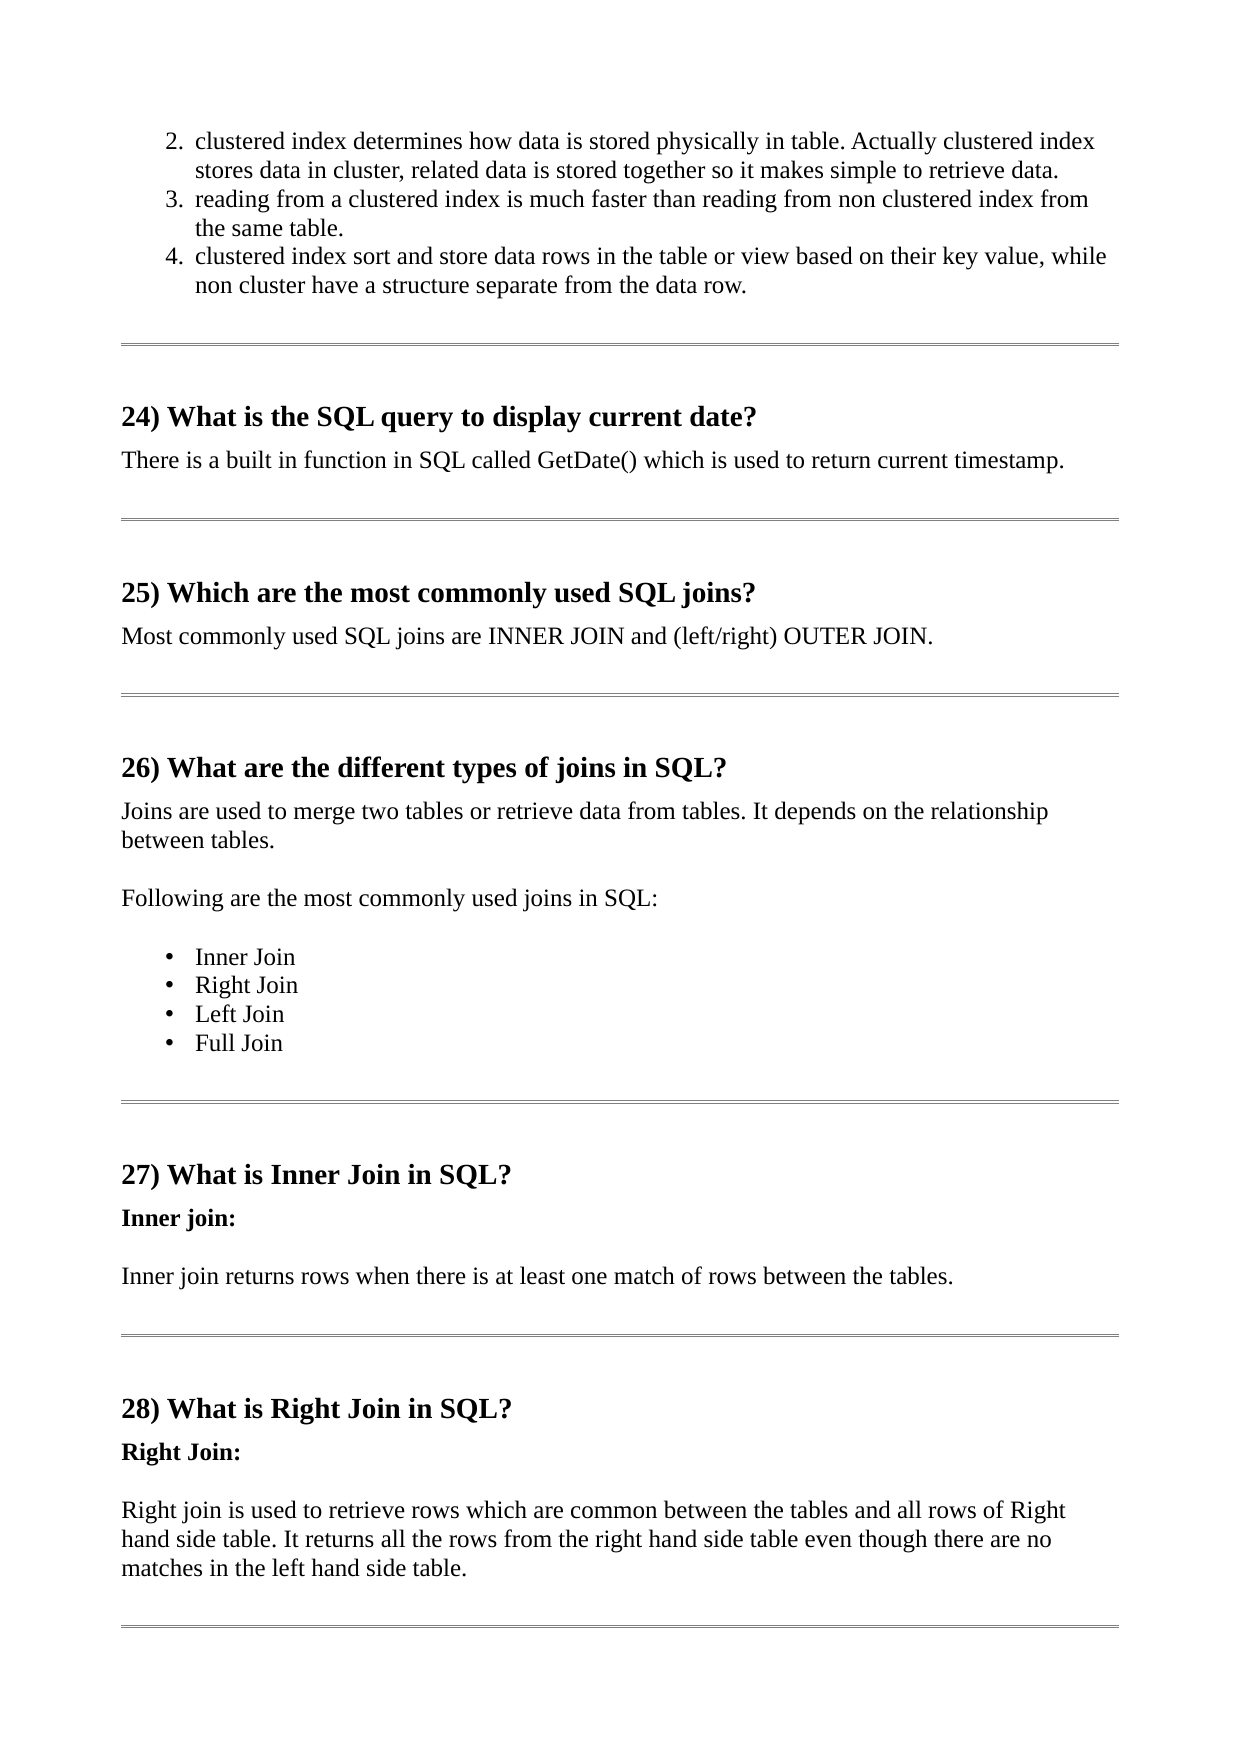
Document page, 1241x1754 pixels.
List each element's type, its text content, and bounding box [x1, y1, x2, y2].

table_header SQL Interview Questions There is given sql interview questions and answers that has been asked in many companies. For PL/SQL interview questions, visit our next page. 1) What is SQL? SQL stands for structured query language. It is a database language used for database creation, deletion, fetching rows and modifying rows etc. sometimes it is pronounced as se-qwell. 2) When SQL appeared? It appeared in 1974. 3) What are the usages of SQL? To execute queries against a database To retrieve data from a database To inserts records in a database To updates records in a database To delete records from a database To create new databases To create new tables in a database To create views in a database 4) Does SQL support programming? No, SQL doesn't have loop or Conditional statement. It is used like commanding language to access databases. 5) What are the subsets of SQL? Data definition language (DDL) Data manipulation language (DML) Data control language (DCL) 6) What is data definition language? Data definition language(DDL) allows you to CREATE, ALTER and DELETE database objects such as schema, tables, view, sequence etc. 7) What is data manipulation language? Data manipulation language makes user able to access and manipulate data. It is used to perform following operations. Insert data into database Retrieve data from the database Update data in the database Delete data from the database 8) What is data control language? Data control language allows you to control access to the database. It includes two commands GRANT and REVOKE. GRANT: to grant specific user to perform specific task. REVOKE: to cancel previously denied or granted permissions. 9) What are tables and fields in database? A table is a set of organized data. It has columns and rows. Columns can be categorized as vertical, and Rows are horizontal. A table contains specified number of column called fields but can have any number of rows which is known as record. 10) What is a primary key? A primary key is a combination of fields which uniquely specify a row. This is a special kind of unique key. Primary key values cannot be NULL. 11) What is a foreign key? A foreign key is specified as a key which is related to the primary key of another table. Relationship needs to be created between two tables by referencing foreign key with the primary key of another table. 12) What is a unique key? A Unique key constraint uniquely identifies each record in the database. This provides uniqueness for the column or set of columns. 13) What are the type of operators available in SQL? Arithmetic operators Logical operators Comparison operator 14) What is view in SQL? A view is a virtual table which contains a subset of data within a table. Views are not virtually present, and it takes less space to store. View can have data of one or more tables combined, and it is depending on the relationship. 15) What is an Index in SQL? Index is used to increase the performance and allow faster retrieval of records from the table. An index creates an entry for each value and it will be faster to retrieve data. 16) Which are the different types of indexes in SQL? There are three types of Indexes in SQL: Unique Index Clustered Index NonClustered Index 17) What is Unique Index? Unique Index: This indexing does not allow the field to have duplicate values if the column is unique indexed. Unique index can be applied automatically when primary key is defined. 18) What is Clustered Index in SQl? Clustered Index: The clustered index is used to reorder the physical order of the table and search based on the key values. Each table can have only one clustered index. 19) What is NonClustered Index in SQL? NonClustered Index: NonClustered Index does not alter the physical order of the table and maintains logical order of data. Each table can have 999 non-clustered indexes. 20) What is the difference between SQL, MySQL and SQL Server? SQL or Structured Query Language is a language which is used to communicate with a relational database. It provides a way to manipulate and create databases. On the other hand, MySQL and Microsoft's SQL Server both are relational database management systems that use SQL as their standard relational database language. 21) What is the difference between SQL and PL/SQL? SQL or Structured Query Language is a language which is used to communicate with a relational database. It provides a way to manipulate and create databases. On the other hand, PL/SQL is a dialect of SQL which is used to enhance the capabilities of SQL. It was developed by Oracle Corporation in the early 90's. It adds procedural features of programming languages in SQL. 22) Is it possible to sort a column using a column alias? Yes. You can use column alias in the ORDER BY clause for sorting. 23) What is the difference between clustered and non clustered index in SQL? There are mainly two type of indexes in SQL, Clustered index and non clustered index. The differences between these two indexes is very important from SQL performance perspective. One table can have only one clustered index but it can have many non clustered index.(approximately 250). clustered index determines how data is stored physically in table. Actually clustered index stores data in cluster, related data is stored together so it makes simple to retrieve data. reading from a clustered index is much faster than reading from non clustered index from the same table. clustered index sort and store data rows in the table or view based on their key value, while non cluster have a structure separate from the data row. 24) What is the SQL query to display current date? There is a built in function in SQL called GetDate() which is used to return current timestamp. 25) Which are the most commonly used SQL joins? Most commonly used SQL joins are INNER JOIN and (left/right) OUTER JOIN. 26) What are the different types of joins in SQL? Joins are used to merge two tables or retrieve data from tables. It depends on the relationship between tables. Following are the most commonly used joins in SQL: Inner Join Right Join Left Join Full Join 27) What is Inner Join in SQL? Inner join: Inner join returns rows when there is at least one match of rows between the tables. 28) What is Right Join in SQL? Right Join: Right join is used to retrieve rows which are common between the tables and all rows of Right hand side table. It returns all the rows from the right hand side table even though there are no matches in the left hand side table. 29) What is Left Join in SQL? Left Join: Left join is used to retrieve rows which are common between the tables and all rows of Left hand side table. It returns all the rows from Left hand side table even though there are no matches in the Right hand side table. 30) What is Full Join in SQL? Full Join: Full join return rows when there are matching rows in any one of the tables. This means, it returns all the rows from the left hand side table and all the rows from the right hand side table. 31) What is "TRIGGER" in SQL? Trigger allows you to execute a batch of SQL code when an insert, update or delete command is executed against a specific table. Actually triggers are special type of stored procedures that are defined to execute automatically in place or after data modifications. 32) What is self join and what is the requirement of self join? Self join is often very useful to convert a hierarchical structure to a flat structure. It is used to join a table to itself as like if that is the second table. 33) What are set operators in SQL? Union, Intersect or Minus operators are called set operators. 34) What is the difference between BETWEEN and IN condition operators? The BETWEEN operator is used to display rows based on a range of values. The IN condition operator is used to check for values contained in a specific set of values. 35) What is a constraint? Tell me about its various levels. Constraints are representators of a column to enforce data entity and consistency. There are two levels : column level constraint table level constraint 36) Write an SQL query to find names of employee start with 'A'? SELECT * FROM Employees WHERE EmpName like 'A%' 37) Write an SQL query to get third maximum salary of an employee from a table named employee_table. SELECT TOP 1 salary FROM ( SELECT TOP 3 salary FROM employee_table ORDER BY salary DESC ) AS emp ORDER BY salary ASC; 38) What is the difference between DELETE and TRUNCATE statement in SQL? The main differences between SQL DELETE and TRUNCATE statements are given below: 39) What is ACID property in database? ACID property is used to ensure that the data transactions are processed reliably in a database system. A single logical operation of a data is called transaction. ACID is an acronym for Atomicity, Consistency, Isolation, Durability. Atomicity: it requires that each transaction is all or nothing. It means if one part of the transaction fails, the entire transaction fails and the database state is left unchanged. Consistency: the consistency property ensure that the data must meet all validation rules. In simple words you can say that your transaction never leaves your database without completing its state. Isolation: this property ensure that the concurrent property of execution should not be met. The main goal of providing isolation is concurrency control. Durability: durability simply means that once a transaction has been committed, it will remain so, come what may even power loss, crashes or errors. 40) What is the difference among NULL value, zero and blank space? Ans: A NULL value is not same as zero or a blank space. A NULL value is a value which is 'unavailable, unassigned, unknown or not applicable'. On the other hand, zero is a number and blank space is treated as a character. 41) What is the usage of SQL functions? SQL functions are used for following purpose: To perform calculations on data. To modify individual data items. To manipulate the output. To format dates and numbers. To convert data types. 42) Which are the different case manipulation functions in SQL? There are three case manipulation functions in SQL: LOWER UPPER INITCAP 43) What is the usage of NVL function? The NVL function is used to convert NULL value to a actual value. 44) Which function is used to return remainder in a division operator in SQL? The MOD function returns the remainder in a division operation. 45) What is the syntax and use of the COALESCE function? The syntax of COALESCE function: COALESCE(exp1, exp2, ... expn) The COALESCE function is used to return the first non-null expression given in the parameter list. 46) What is the usage of DISTINCT keyword? The DISTINCT keyword is used to ensure that the fetched value is only a non-duplicate value. [118, 118, 1122, 1636]
